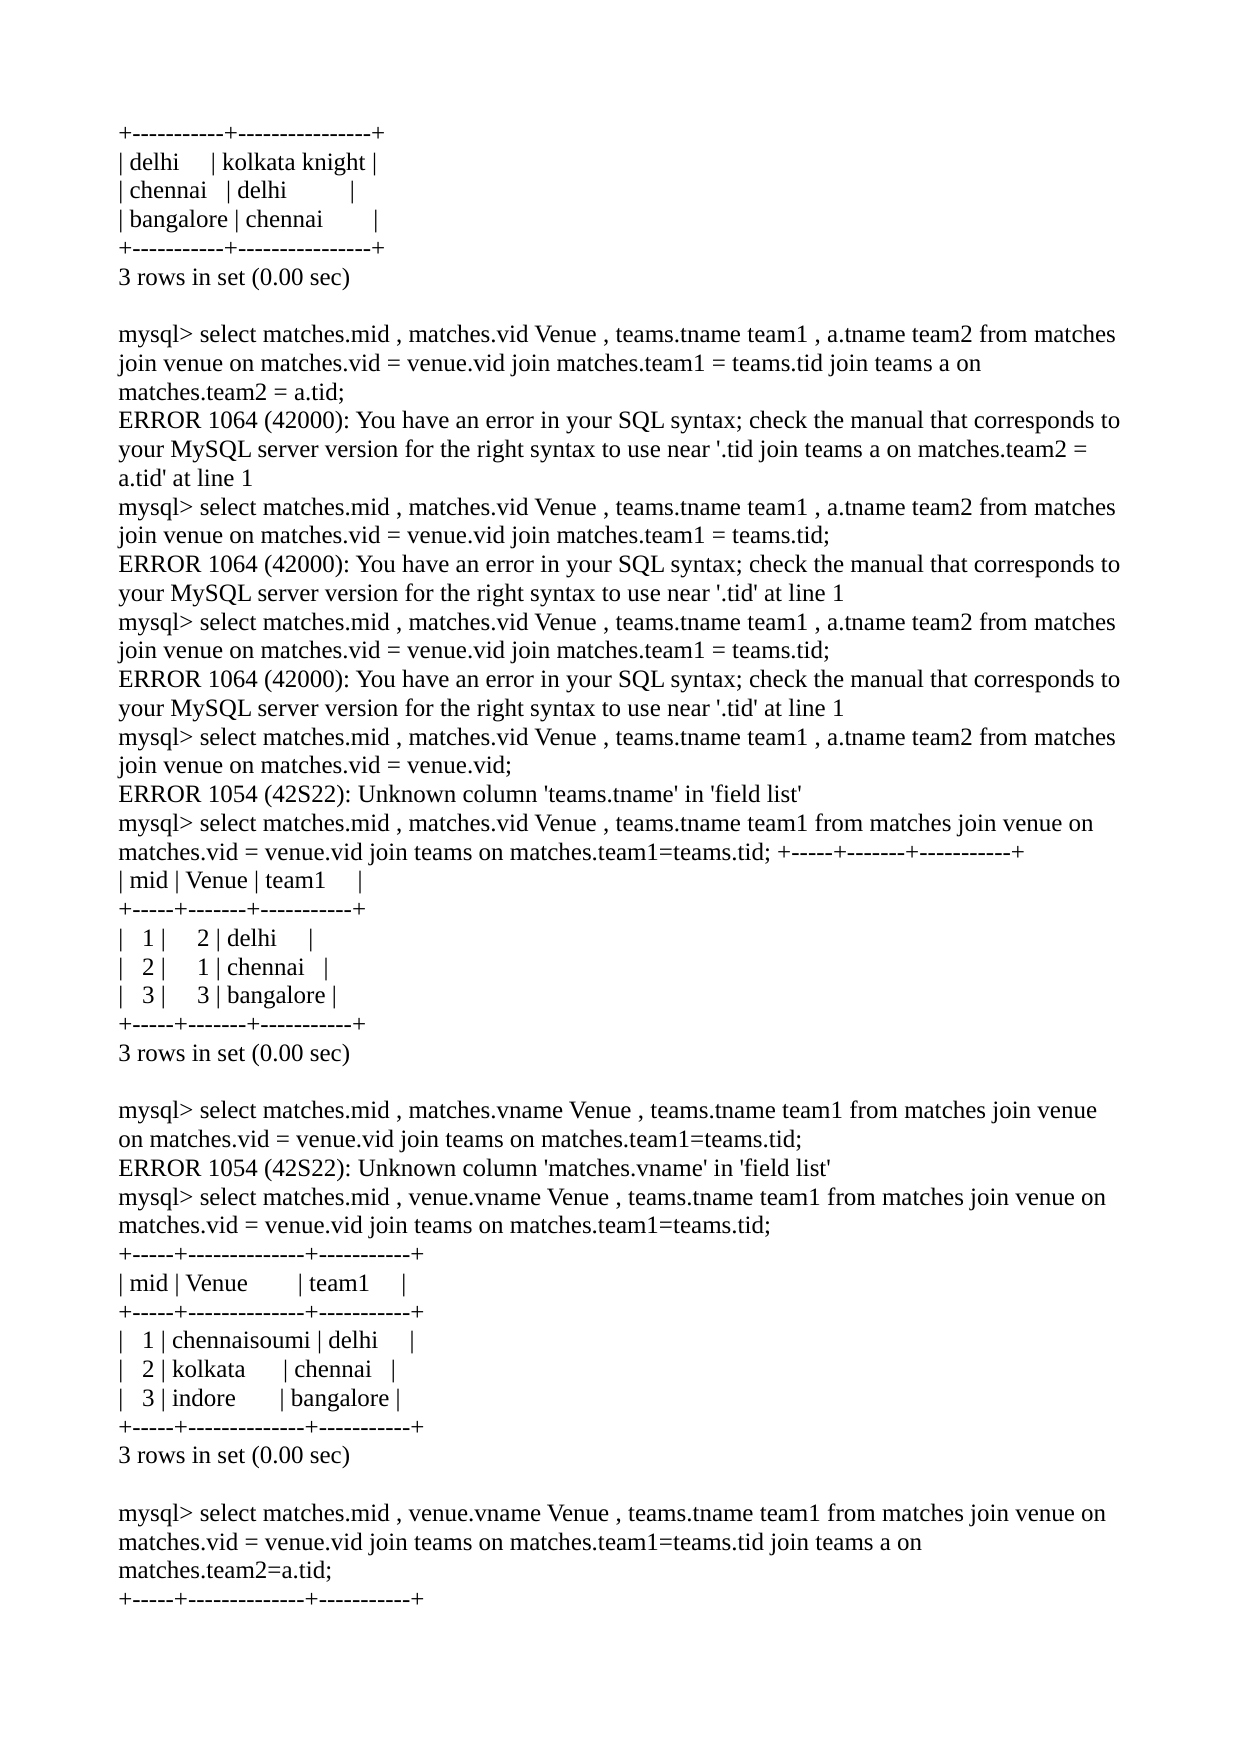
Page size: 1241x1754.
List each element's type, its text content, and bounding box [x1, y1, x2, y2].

text mysql> select matches.mid , venue.vname Venue , teams.tname team1 from matches join venue on matches.vid = venue.vid join teams on matches.team1=teams.tid; [118, 1182, 1122, 1239]
text mysql> select matches.mid , matches.vid Venue , teams.tname team1 , a.tname team2 from matches join venue on matches.vid = venue.vid; [118, 722, 1122, 779]
text +-----------+----------------+ [118, 233, 1122, 262]
text 3 rows in set (0.00 sec) [118, 1441, 1122, 1469]
text +-----+-------+-----------+ [118, 894, 1122, 923]
text | mid | Venue | team1 | [118, 1268, 1122, 1297]
text | 2 | 1 | chennai | [118, 952, 1122, 981]
text mysql> select matches.mid , matches.vname Venue , teams.tname team1 from matches join venue on matches.vid = venue.vid join teams on matches.team1=teams.tid; [118, 1096, 1122, 1153]
text 3 rows in set (0.00 sec) [118, 1038, 1122, 1067]
text | 3 | 3 | bangalore | [118, 981, 1122, 1009]
text | bangalore | chennai | [118, 204, 1122, 233]
text +-----+--------------+-----------+ [118, 1584, 1122, 1613]
text mysql> select matches.mid , matches.vid Venue , teams.tname team1 , a.tname team2 from matches join venue on matches.vid = venue.vid join matches.team1 = teams.tid join teams a on matches.team2 = a.tid; [118, 319, 1122, 406]
text mysql> select matches.mid , matches.vid Venue , teams.tname team1 , a.tname team2 from matches join venue on matches.vid = venue.vid join matches.team1 = teams.tid; [118, 492, 1122, 549]
text mysql> select matches.mid , matches.vid Venue , teams.tname team1 from matches join venue on matches.vid = venue.vid join teams on matches.team1=teams.tid; +-----+-------+-----------+ [118, 808, 1122, 866]
text ERROR 1054 (42S22): Unknown column 'matches.vname' in 'field list' [118, 1153, 1122, 1182]
text ERROR 1064 (42000): You have an error in your SQL syntax; check the manual that corresponds to your MySQL server version for the right syntax to use near '.tid' at line 1 [118, 664, 1122, 722]
text mysql> select matches.mid , matches.vid Venue , teams.tname team1 , a.tname team2 from matches join venue on matches.vid = venue.vid join matches.team1 = teams.tid; [118, 607, 1122, 664]
text ERROR 1054 (42S22): Unknown column 'teams.tname' in 'field list' [118, 779, 1122, 808]
text | mid | Venue | team1 | [118, 866, 1122, 894]
text ERROR 1064 (42000): You have an error in your SQL syntax; check the manual that corresponds to your MySQL server version for the right syntax to use near '.tid join teams a on matches.team2 = a.tid' at line 1 [118, 406, 1122, 492]
text | delhi | kolkata knight | [118, 147, 1122, 176]
text | 3 | indore | bangalore | [118, 1383, 1122, 1412]
text | 1 | chennaisoumi | delhi | [118, 1326, 1122, 1354]
text | 1 | 2 | delhi | [118, 923, 1122, 952]
text | chennai | delhi | [118, 176, 1122, 204]
text ERROR 1064 (42000): You have an error in your SQL syntax; check the manual that corresponds to your MySQL server version for the right syntax to use near '.tid' at line 1 [118, 549, 1122, 607]
text | 2 | kolkata | chennai | [118, 1354, 1122, 1383]
text 3 rows in set (0.00 sec) [118, 262, 1122, 291]
text +-----+--------------+-----------+ [118, 1297, 1122, 1326]
text mysql> select matches.mid , venue.vname Venue , teams.tname team1 from matches join venue on matches.vid = venue.vid join teams on matches.team1=teams.tid join teams a on matches.team2=a.tid; [118, 1498, 1122, 1584]
text +-----+-------+-----------+ [118, 1009, 1122, 1038]
text +-----+--------------+-----------+ [118, 1412, 1122, 1441]
text +-----------+----------------+ [118, 118, 1122, 147]
text +-----+--------------+-----------+ [118, 1239, 1122, 1268]
